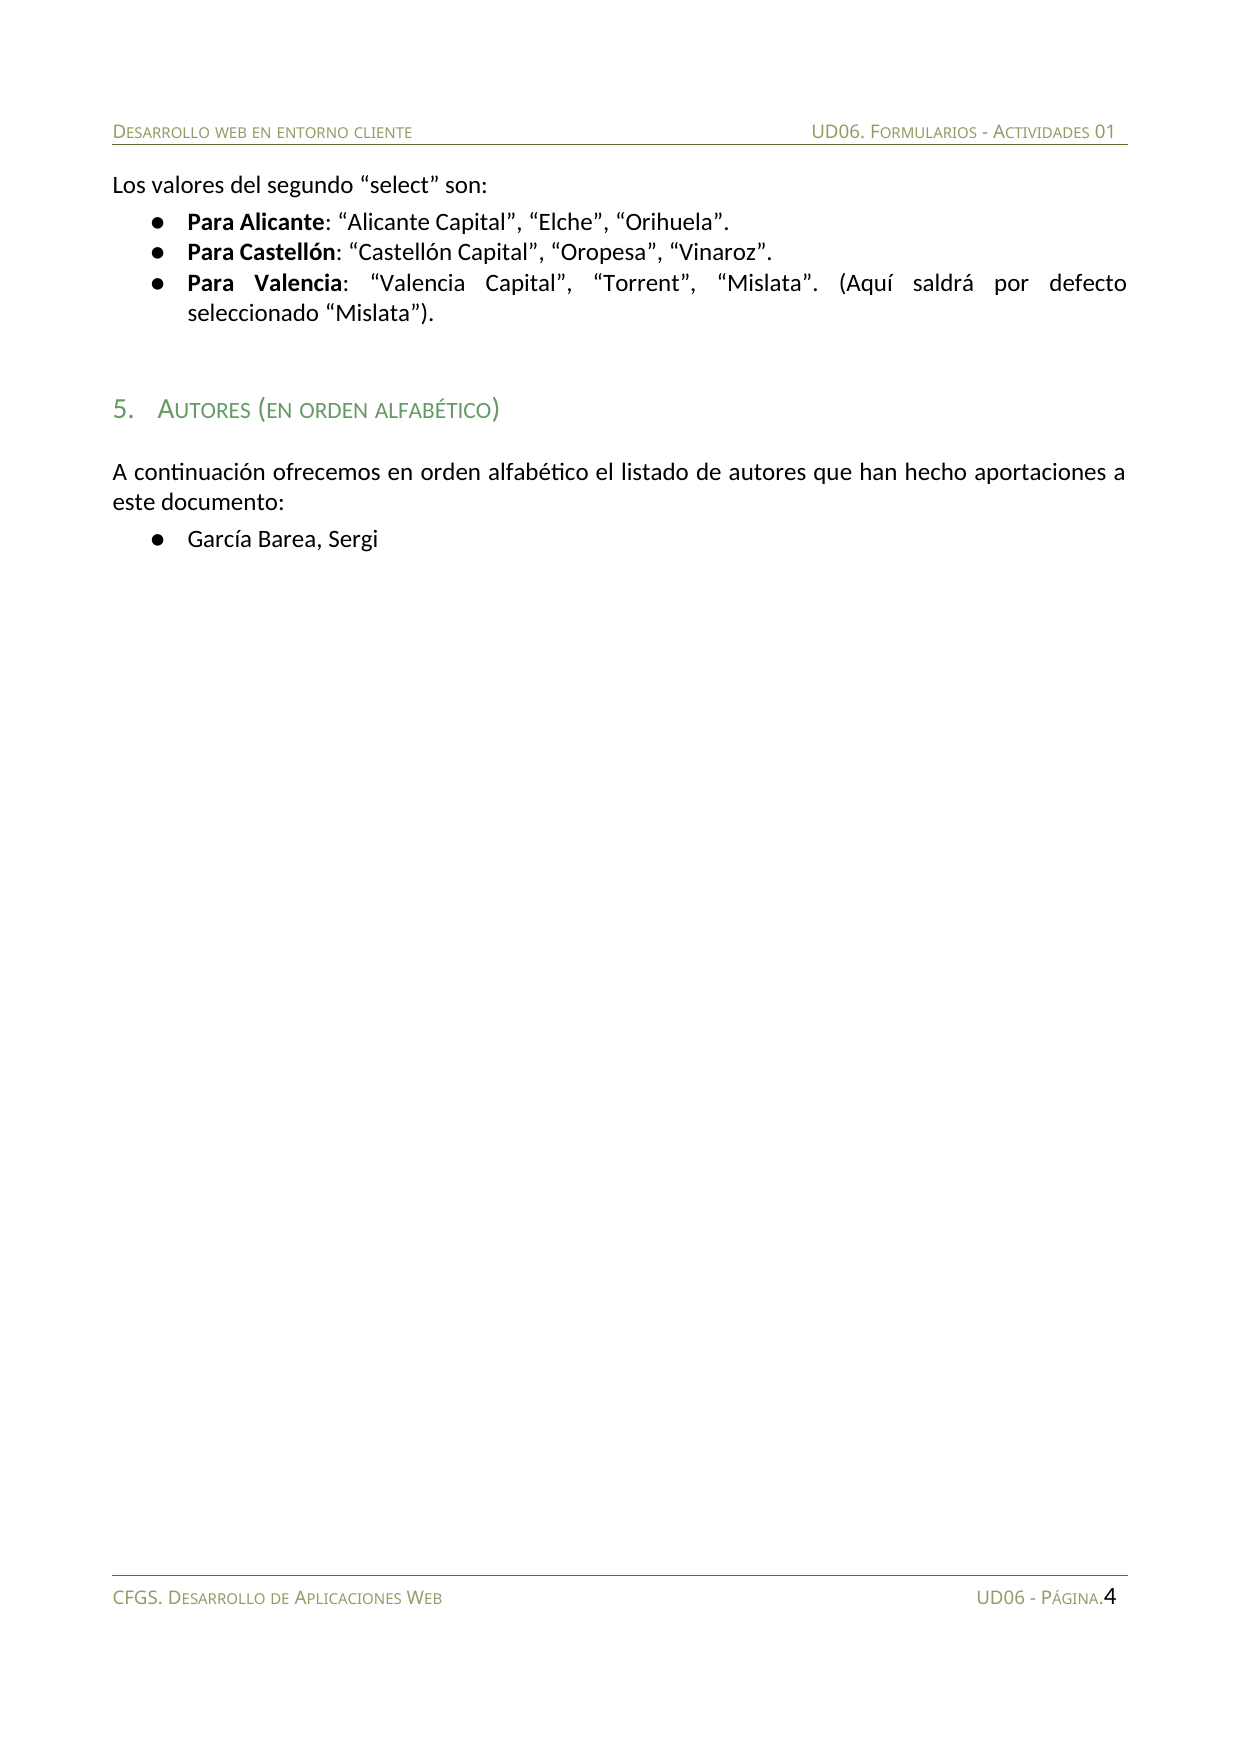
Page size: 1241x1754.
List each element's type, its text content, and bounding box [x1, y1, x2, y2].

text Los valores del segundo “select” son: [112, 169, 1128, 199]
list Para Valencia: “Valencia Capital”, “Torrent”, “Mislata”. (Aquí saldrá por defecto seleccionado “Mislata”). [150, 267, 1128, 328]
list Para Castellón: “Castellón Capital”, “Oropesa”, “Vinaroz”. [150, 237, 1128, 267]
list Para Alicante: “Alicante Capital”, “Elche”, “Orihuela”. [150, 206, 1128, 237]
list García Barea, Sergi [150, 523, 1128, 554]
text A continuación ofrecemos en orden alfabético el listado de autores que han hecho aportaciones a este documento: [112, 456, 1128, 517]
subtitle Autores (en orden alfabético) [112, 390, 1128, 426]
